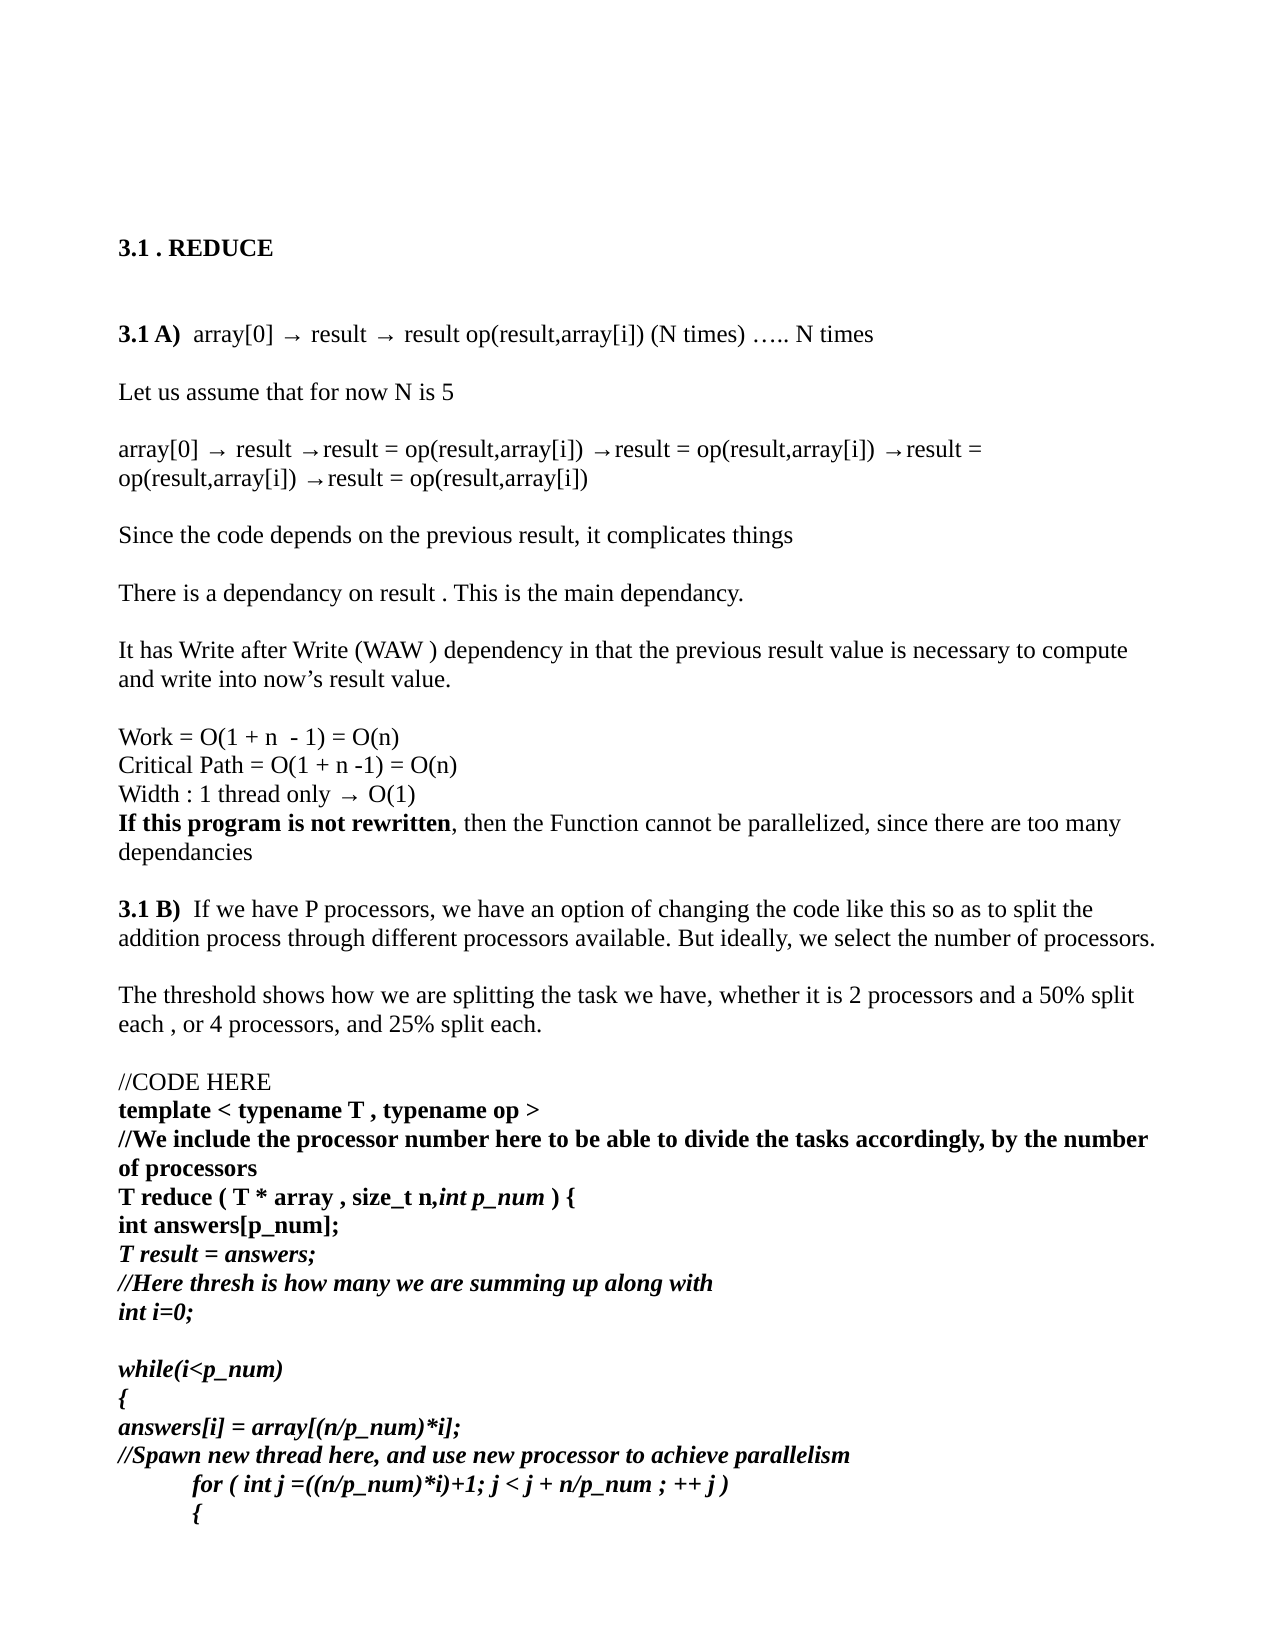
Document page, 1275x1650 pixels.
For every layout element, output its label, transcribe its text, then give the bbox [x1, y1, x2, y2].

text Work = O(1 + n - 1) = O(n) [118, 722, 1157, 751]
text int i=0; [118, 1297, 1157, 1326]
text T reduce ( T * array , size_t n,int p_num ) { [118, 1182, 1157, 1211]
text 3.1 A) array[0] → result → result op(result,array[i]) (N times) ….. N times [118, 319, 1157, 348]
text { [118, 1383, 1157, 1412]
text Let us assume that for now N is 5 [118, 377, 1157, 406]
text 3.1 . REDUCE [118, 233, 1157, 262]
text int answers[p_num]; [118, 1211, 1157, 1239]
text { [118, 1498, 1157, 1527]
text array[0] → result →result = op(result,array[i]) →result = op(result,array[i]) →result = op(result,array[i]) →result = op(result,array[i]) [118, 434, 1157, 492]
text while(i<p_num) [118, 1354, 1157, 1383]
text //Spawn new thread here, and use new processor to achieve parallelism [118, 1441, 1157, 1469]
text T result = answers; [118, 1239, 1157, 1268]
text //We include the processor number here to be able to divide the tasks accordingly, by the number of processors [118, 1124, 1157, 1182]
text The threshold shows how we are splitting the task we have, whether it is 2 processors and a 50% split each , or 4 processors, and 25% split each. [118, 981, 1157, 1038]
text for ( int j =((n/p_num)*i)+1; j < j + n/p_num ; ++ j ) [118, 1469, 1157, 1498]
text 3.1 B) If we have P processors, we have an option of changing the code like this so as to split the addition process through different processors available. But ideally, we select the number of processors. [118, 894, 1157, 952]
text There is a dependancy on result . This is the main dependancy. [118, 578, 1157, 607]
text If this program is not rewritten, then the Function cannot be parallelized, since there are too many dependancies [118, 808, 1157, 866]
text Width : 1 thread only → O(1) [118, 779, 1157, 808]
text Since the code depends on the previous result, it complicates things [118, 521, 1157, 549]
text //CODE HERE [118, 1067, 1157, 1096]
text answers[i] = array[(n/p_num)*i]; [118, 1412, 1157, 1441]
text Critical Path = O(1 + n -1) = O(n) [118, 751, 1157, 779]
text It has Write after Write (WAW ) dependency in that the previous result value is necessary to compute and write into now’s result value. [118, 607, 1157, 693]
text template < typename T , typename op > [118, 1096, 1157, 1124]
text //Here thresh is how many we are summing up along with [118, 1268, 1157, 1297]
